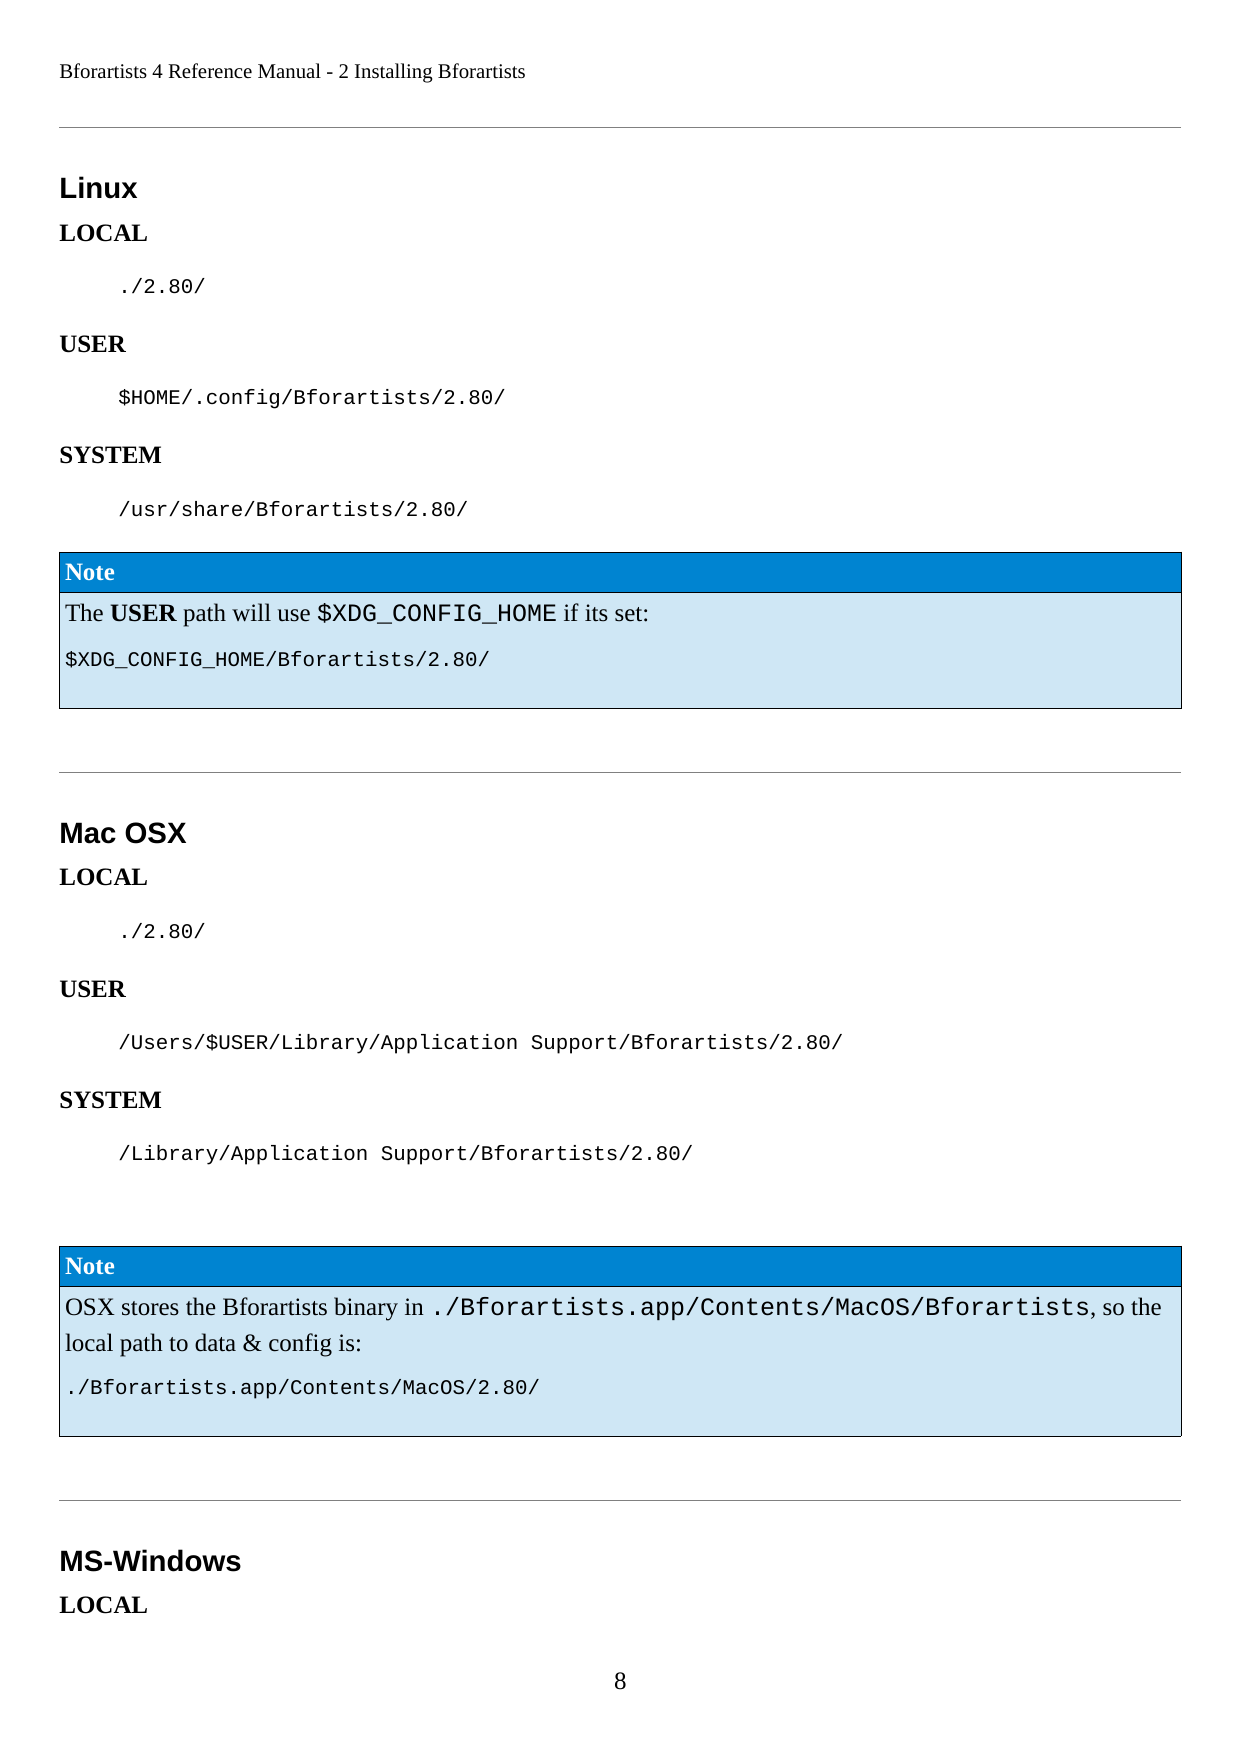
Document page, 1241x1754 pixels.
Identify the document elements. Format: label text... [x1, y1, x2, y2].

subtitle LOCAL [59, 1590, 1181, 1619]
subtitle Linux [59, 171, 1181, 205]
subtitle SYSTEM [59, 440, 1181, 469]
text ./2.80/ [118, 276, 1181, 299]
subtitle LOCAL [59, 218, 1181, 246]
table_header Note [60, 1247, 1181, 1286]
text $HOME/.config/Bforartists/2.80/ [118, 387, 1181, 411]
text ./2.80/ [118, 921, 1181, 944]
subtitle MS-Windows [59, 1544, 1181, 1578]
text /Users/$USER/Library/Application Support/Bforartists/2.80/ [118, 1032, 1181, 1056]
subtitle USER [59, 974, 1181, 1002]
text /Library/Application Support/Bforartists/2.80/ [118, 1143, 1181, 1167]
table_cell The USER path will use $XDG_CONFIG_HOME if its set: $XDG_CONFIG_HOME/Bforartists/2.80/ [60, 593, 1181, 708]
subtitle USER [59, 329, 1181, 358]
table_cell OSX stores the Bforartists binary in ./Bforartists.app/Contents/MacOS/Bforartists, so the local path to data & config is: ./Bforartists.app/Contents/MacOS/2.80/ [60, 1287, 1181, 1436]
subtitle SYSTEM [59, 1085, 1181, 1114]
subtitle Mac OSX [59, 816, 1181, 850]
text /usr/share/Bforartists/2.80/ [118, 498, 1181, 522]
subtitle LOCAL [59, 862, 1181, 891]
table_header Note [60, 553, 1181, 592]
